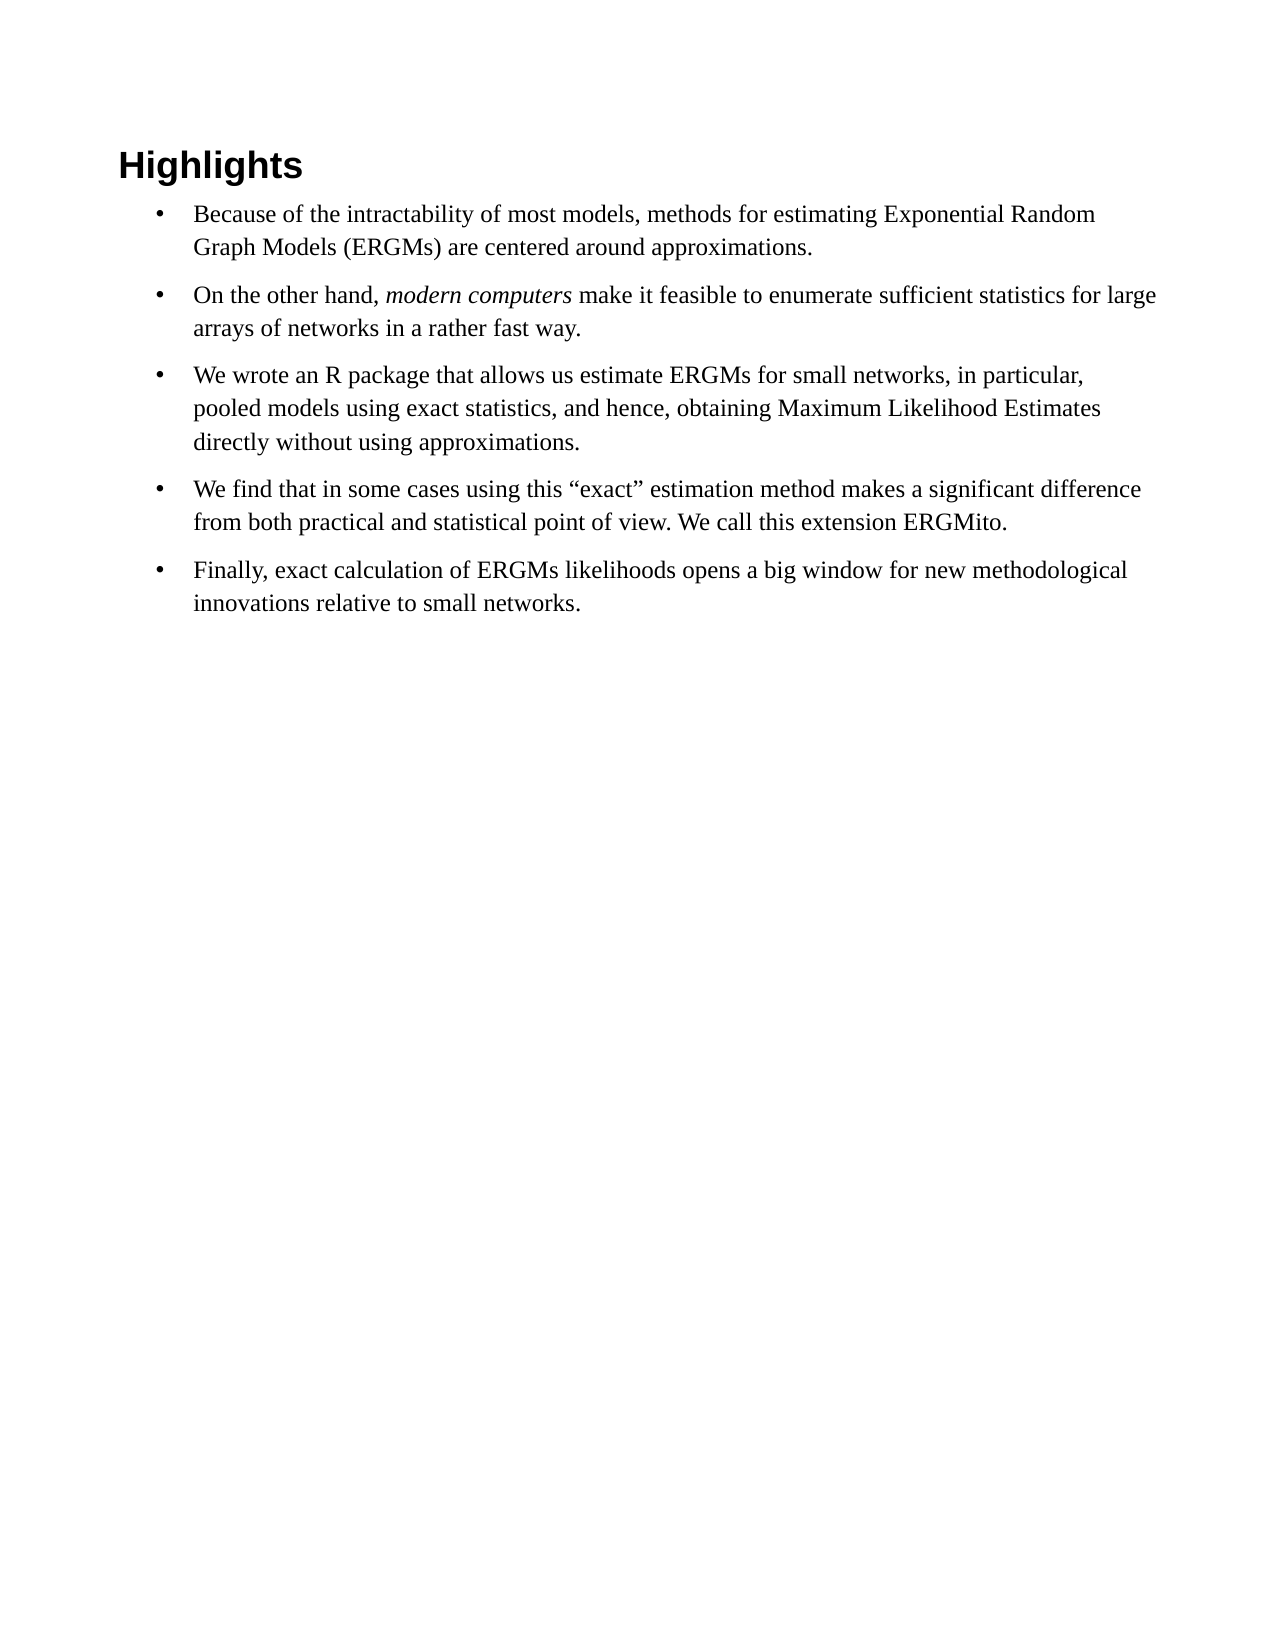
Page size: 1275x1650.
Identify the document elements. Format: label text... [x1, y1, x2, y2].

list Finally, exact calculation of ERGMs likelihoods opens a big window for new methodological innovations relative to small networks. [156, 555, 1157, 617]
list On the other hand, modern computers make it feasible to enumerate sufficient statistics for large arrays of networks in a rather fast way. [156, 280, 1157, 342]
list We find that in some cases using this “exact” estimation method makes a significant difference from both practical and statistical point of view. We call this extension ERGMito. [156, 474, 1157, 536]
subtitle Highlights [118, 143, 1157, 187]
list Because of the intractability of most models, methods for estimating Exponential Random Graph Models (ERGMs) are centered around approximations. [156, 199, 1157, 261]
list We wrote an R package that allows us estimate ERGMs for small networks, in particular, pooled models using exact statistics, and hence, obtaining Maximum Likelihood Estimates directly without using approximations. [156, 361, 1157, 455]
